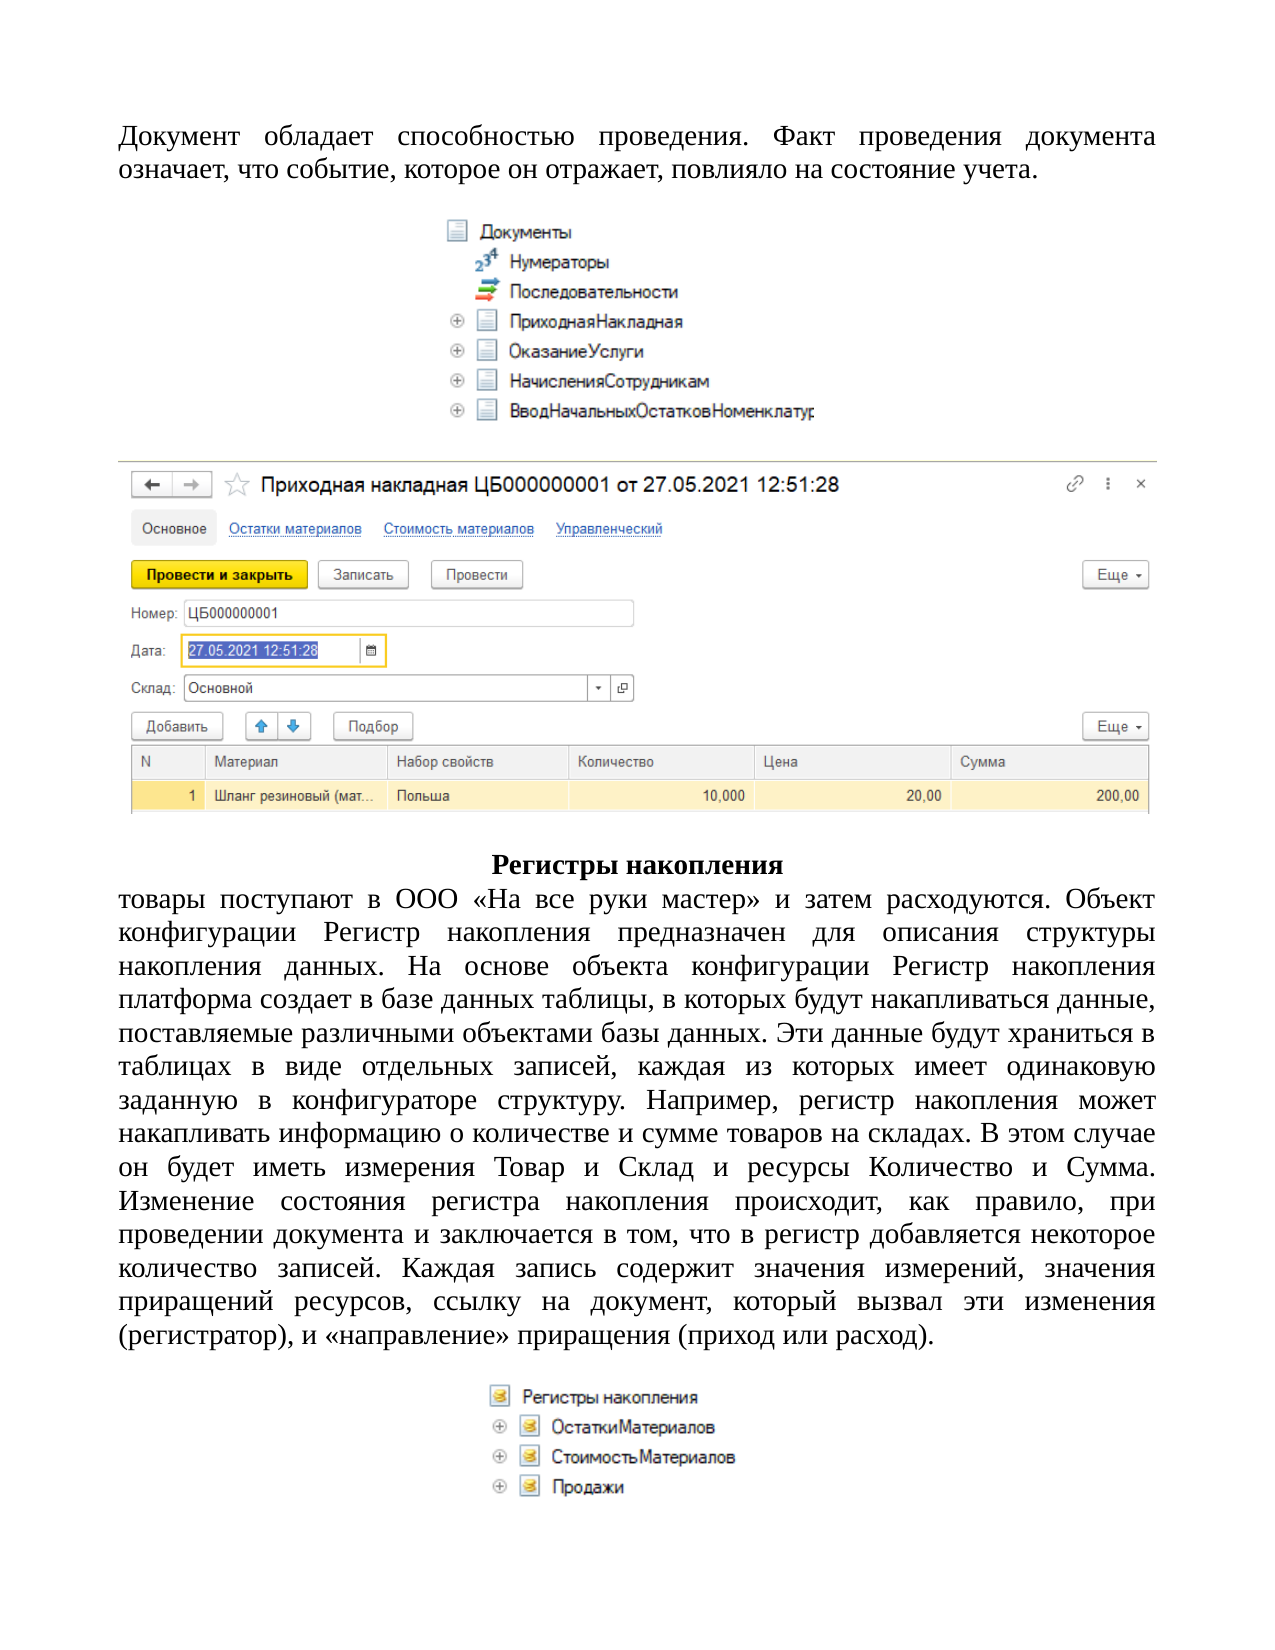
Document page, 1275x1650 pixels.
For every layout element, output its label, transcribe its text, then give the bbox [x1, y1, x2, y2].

text Регистры накопления [118, 847, 1157, 881]
text Документ обладает способностью проведения. Факт проведения документа означает, что событие, которое он отражает, повлияло на состояние учета. [118, 118, 1157, 185]
text товары поступают в ООО «На все руки мастер» и затем расходуются. Объект конфигурации Регистр накопления предназначен для описания структуры накопления данных. На основе объекта конфигурации Регистр накопления платформа создает в базе данных таблицы, в которых будут накапливаться данные, поставляемые различными объектами базы данных. Эти данные будут храниться в таблицах в виде отдельных записей, каждая из которых имеет одинаковую заданную в конфигураторе структуру. Например, регистр накопления может накапливать информацию о количестве и сумме товаров на складах. В этом случае он будет иметь измерения Товар и Склад и ресурсы Количество и Сумма. Изменение состояния регистра накопления происходит, как правило, при проведении документа и заключается в том, что в регистр добавляется некоторое количество записей. Каждая запись содержит значения измерений, значения приращений ресурсов, ссылку на документ, который вызвал эти изменения (регистратор), и «направление» приращения (приход или расход). [118, 881, 1157, 1350]
